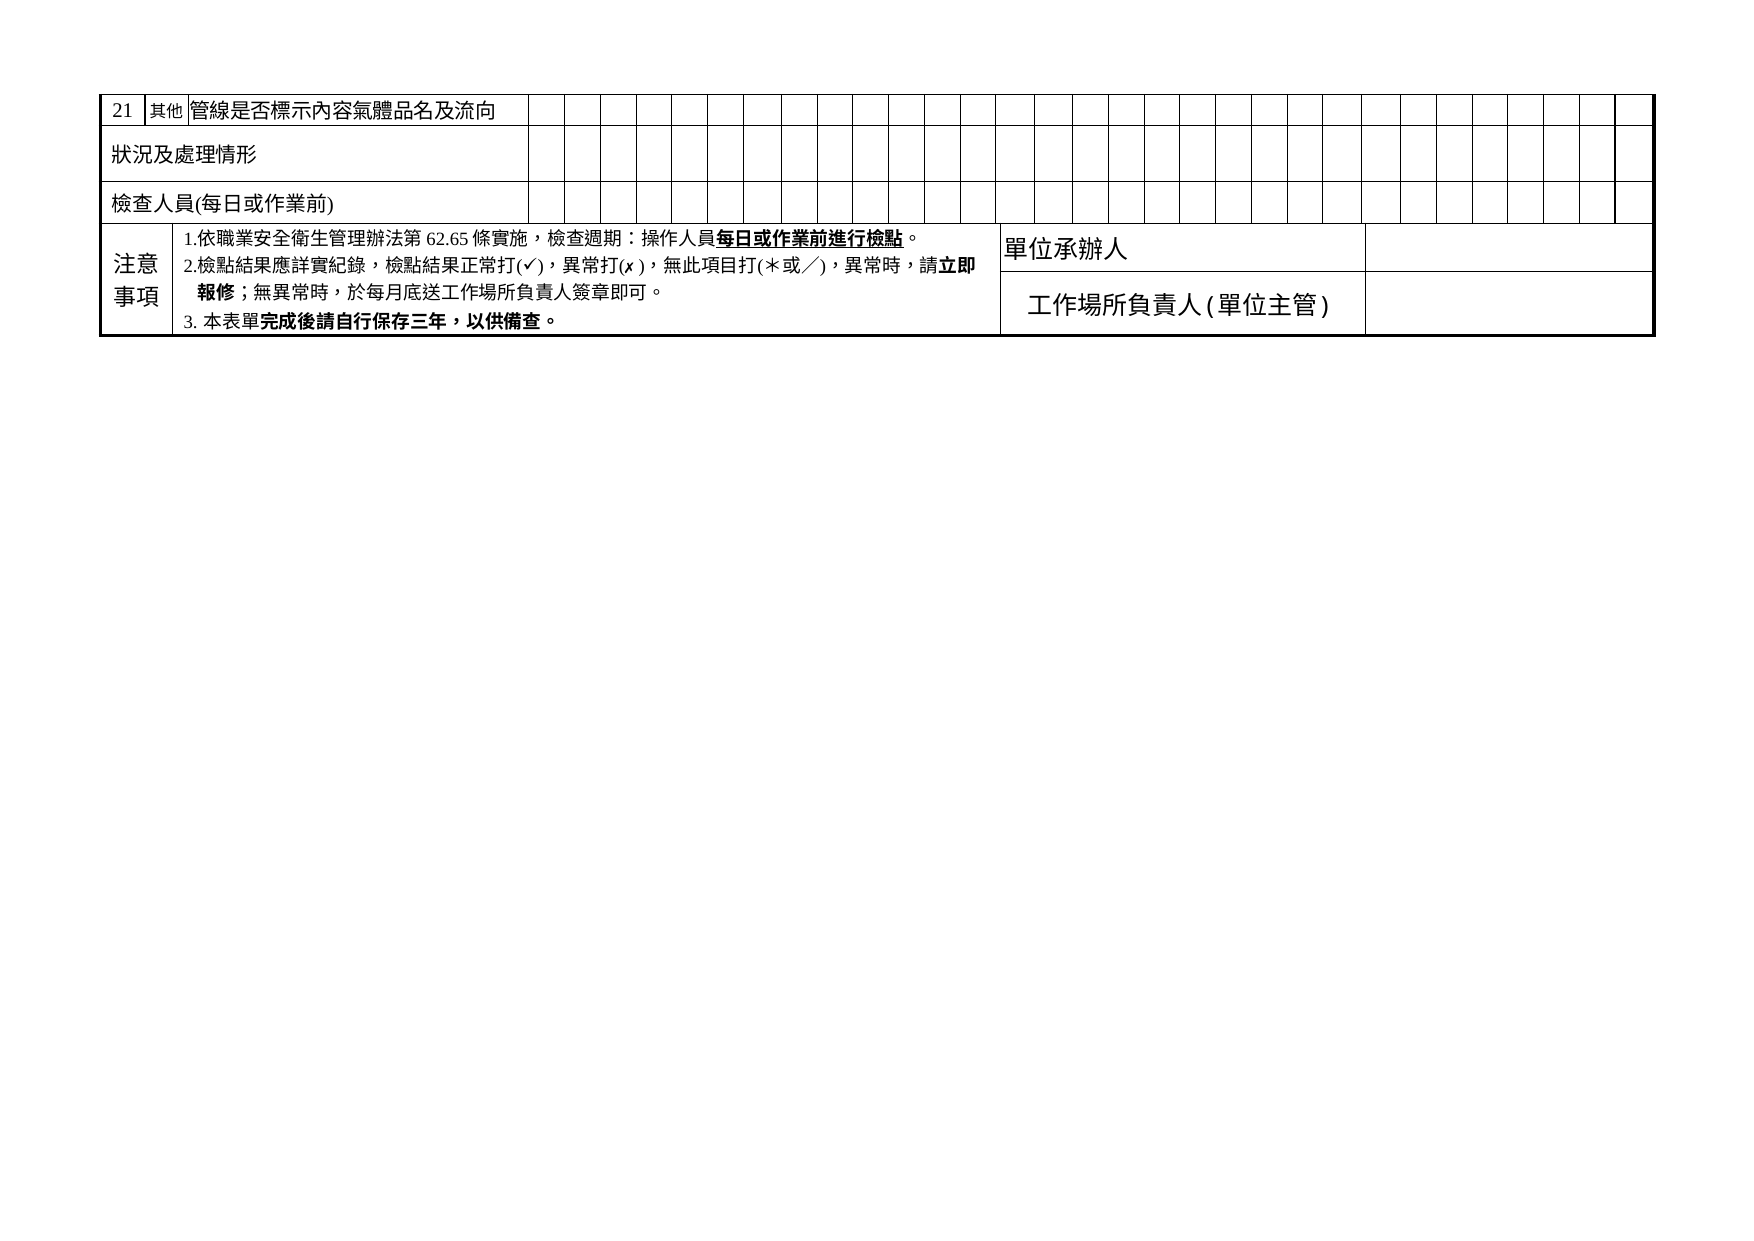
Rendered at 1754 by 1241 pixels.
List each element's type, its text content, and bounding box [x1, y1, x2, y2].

table_cell [925, 126, 960, 181]
table_cell 其他 [146, 95, 188, 125]
table_cell [1288, 126, 1322, 181]
table_cell [1252, 126, 1287, 181]
table_cell [1437, 126, 1472, 181]
table_cell [1180, 126, 1215, 181]
table_cell [1323, 95, 1361, 125]
table_cell [1544, 126, 1579, 181]
table_cell 注意事項 [102, 224, 172, 334]
table_cell [672, 182, 707, 222]
table_cell 單位承辦人 [1001, 224, 1365, 271]
table_cell [1616, 182, 1652, 222]
table_cell [565, 182, 600, 222]
table_cell [782, 95, 817, 125]
table_cell [853, 182, 888, 222]
table_cell [1580, 95, 1614, 125]
table_cell [925, 182, 960, 222]
table_cell [1401, 95, 1436, 125]
table_cell [1437, 182, 1472, 222]
table_cell [565, 126, 600, 181]
table_cell 狀況及處理情形 [102, 126, 528, 181]
table_cell [1473, 126, 1507, 181]
table_cell [1252, 95, 1287, 125]
table_cell [889, 95, 924, 125]
table_cell [889, 126, 924, 181]
table_cell [818, 95, 852, 125]
table_cell [1508, 126, 1543, 181]
table_cell [529, 95, 564, 125]
table_cell [529, 182, 564, 222]
table_cell [782, 182, 817, 222]
table_cell [1580, 126, 1614, 181]
table_cell [672, 126, 707, 181]
table_cell [1362, 182, 1400, 222]
table_cell [961, 95, 995, 125]
table_cell [782, 126, 817, 181]
table_cell [1288, 95, 1322, 125]
table_cell [1473, 182, 1507, 222]
table_cell [996, 182, 1034, 222]
table_cell [1366, 272, 1652, 334]
table_cell 管線是否標示內容氣體品名及流向 [189, 95, 528, 125]
table_cell [1216, 182, 1251, 222]
table_cell [1109, 95, 1144, 125]
table_cell [708, 95, 743, 125]
table_cell [1109, 126, 1144, 181]
table_cell [1035, 126, 1072, 181]
table_cell [1616, 95, 1652, 125]
table_cell [744, 182, 781, 222]
table_cell [672, 95, 707, 125]
table_cell [1323, 126, 1361, 181]
table_cell [961, 126, 995, 181]
table_cell 工作場所負責人(單位主管) [1001, 272, 1365, 334]
table_cell [1145, 182, 1179, 222]
table_cell [996, 95, 1034, 125]
table_cell [637, 126, 671, 181]
table_cell [853, 126, 888, 181]
table_cell [1145, 95, 1179, 125]
table_cell 1.依職業安全衛生管理辦法第62.65條實施，檢查週期：操作人員每日或作業前進行檢點。 2.檢點結果應詳實紀錄，檢點結果正常打()，異常打( )，無此項目打(＊或／)，異常時，請立即報修；無異常時，於每月底送工作場所負責人簽章即可。 3. 本表單完成後請自行保存三年，以供備查。 [173, 224, 1000, 334]
table_cell [818, 126, 852, 181]
table_cell [996, 126, 1034, 181]
table_cell [1401, 126, 1436, 181]
table_cell [1508, 182, 1543, 222]
table_cell [744, 95, 781, 125]
table_cell [1616, 126, 1652, 181]
table_cell [1109, 182, 1144, 222]
table_cell [565, 95, 600, 125]
table_cell [1216, 126, 1251, 181]
table_cell [1508, 95, 1543, 125]
table_cell [637, 95, 671, 125]
table_cell 檢查人員(每日或作業前) [102, 182, 528, 222]
table_cell [1216, 95, 1251, 125]
table_cell [1073, 126, 1108, 181]
table_cell [601, 182, 636, 222]
table_cell [1035, 182, 1072, 222]
table_cell [889, 182, 924, 222]
table_cell [1366, 224, 1652, 271]
table_cell [1473, 95, 1507, 125]
table_cell [1544, 95, 1579, 125]
table_cell [961, 182, 995, 222]
table_cell [1145, 126, 1179, 181]
table_cell [529, 126, 564, 181]
table_cell [1437, 95, 1472, 125]
table_cell 21 [102, 95, 144, 125]
table_cell [1323, 182, 1361, 222]
table_cell [708, 182, 743, 222]
table_cell [601, 126, 636, 181]
table_cell [818, 182, 852, 222]
table_cell [1252, 182, 1287, 222]
table_cell [1288, 182, 1322, 222]
table_cell [1362, 126, 1400, 181]
table_cell [1180, 95, 1215, 125]
table_cell [1035, 95, 1072, 125]
table_cell [1401, 182, 1436, 222]
table_cell [1580, 182, 1614, 222]
table_cell [637, 182, 671, 222]
table_cell [601, 95, 636, 125]
table_cell [744, 126, 781, 181]
table_cell [1073, 95, 1108, 125]
table_cell [853, 95, 888, 125]
table_cell [1180, 182, 1215, 222]
table_cell [925, 95, 960, 125]
table_cell [1544, 182, 1579, 222]
table_cell [1362, 95, 1400, 125]
table_cell [708, 126, 743, 181]
table_cell [1073, 182, 1108, 222]
